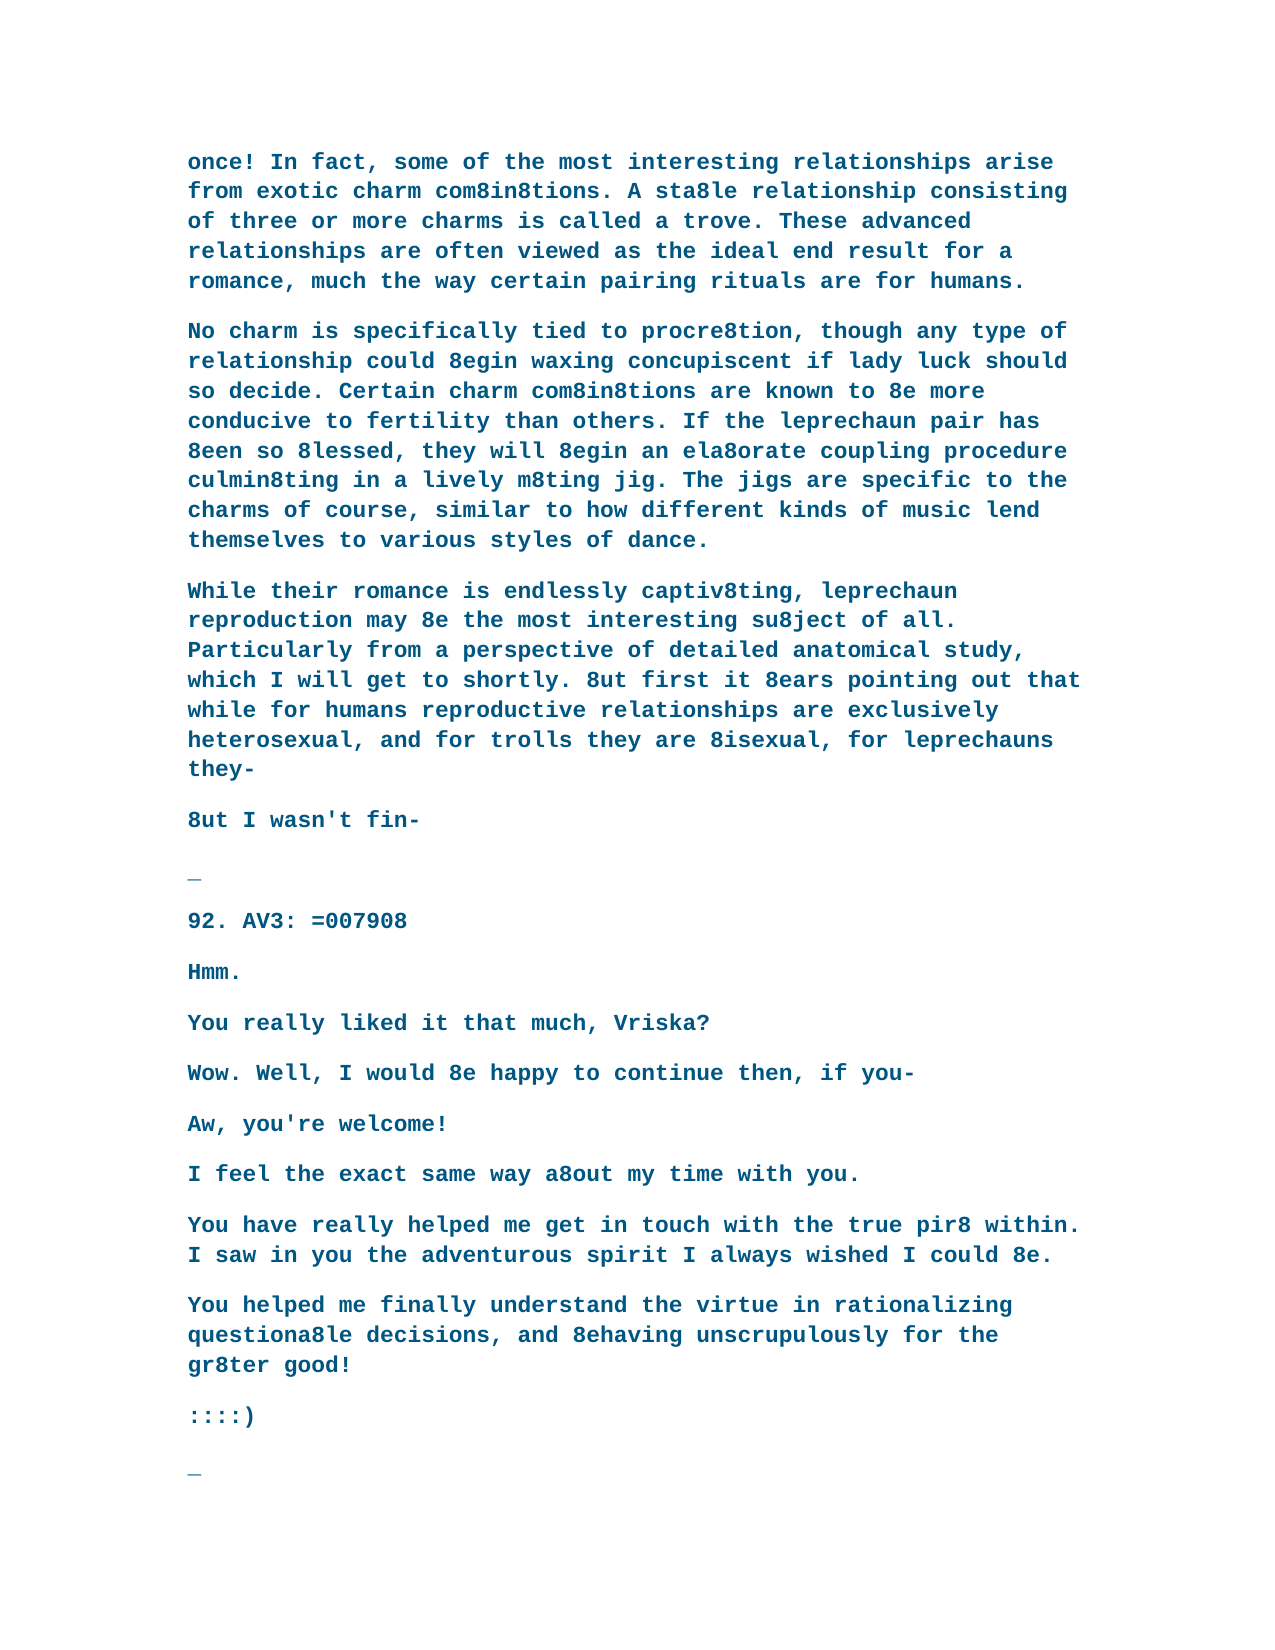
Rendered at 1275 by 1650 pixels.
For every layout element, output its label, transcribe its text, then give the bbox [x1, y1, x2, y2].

text Aw, you're welcome! [187, 1112, 1087, 1138]
text 92. AV3: =007908 [187, 909, 1087, 936]
text I feel the exact same way a8out my time with you. [187, 1163, 1087, 1189]
text _ [187, 1454, 1087, 1481]
text Hmm. [187, 960, 1087, 986]
text Wow. Well, I would 8e happy to continue then, if you- [187, 1061, 1087, 1087]
text While their romance is endlessly captiv8ting, leprechaun reproduction may 8e the most interesting su8ject of all. Particularly from a perspective of detailed anatomical study, which I will get to shortly. 8ut first it 8ears pointing out that while for humans reproductive relationships are exclusively heterosexual, and for trolls they are 8isexual, for leprechauns they- [187, 579, 1087, 784]
text ::::) [187, 1404, 1087, 1430]
text _ [187, 859, 1087, 885]
text You helped me finally understand the virtue in rationalizing questiona8le decisions, and 8ehaving unscrupulously for the gr8ter good! [187, 1294, 1087, 1379]
text You really liked it that much, Vriska? [187, 1011, 1087, 1037]
text No charm is specifically tied to procre8tion, though any type of relationship could 8egin waxing concupiscent if lady luck should so decide. Certain charm com8in8tions are known to 8e more conducive to fertility than others. If the leprechaun pair has 8een so 8lessed, they will 8egin an ela8orate coupling procedure culmin8ting in a lively m8ting jig. The jigs are specific to the charms of course, similar to how different kinds of music lend themselves to various styles of dance. [187, 320, 1087, 554]
text once! In fact, some of the most interesting relationships arise from exotic charm com8in8tions. A sta8le relationship consisting of three or more charms is called a trove. These advanced relationships are often viewed as the ideal end result for a romance, much the way certain pairing rituals are for humans. [187, 150, 1087, 295]
text 8ut I wasn't fin- [187, 808, 1087, 834]
text You have really helped me get in touch with the true pir8 within. I saw in you the adventurous spirit I always wished I could 8e. [187, 1213, 1087, 1269]
